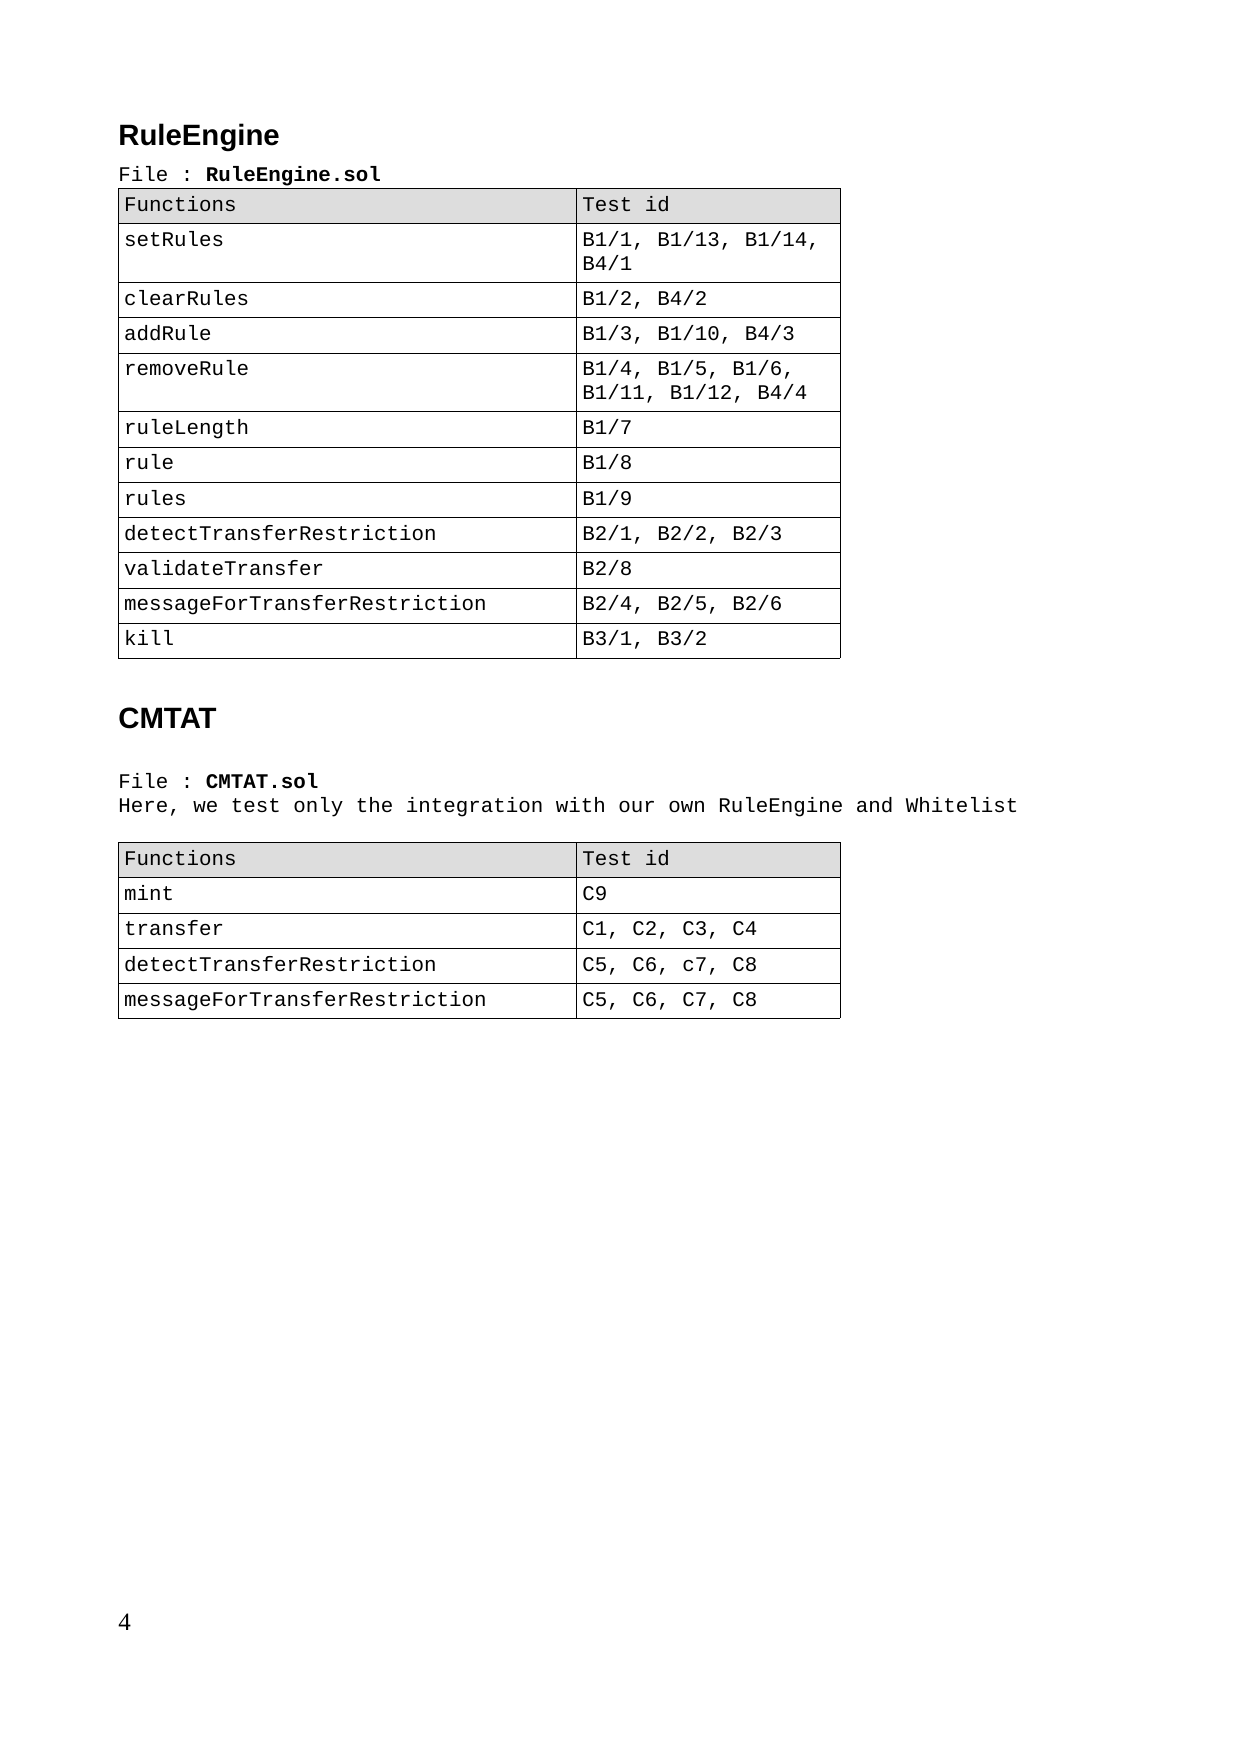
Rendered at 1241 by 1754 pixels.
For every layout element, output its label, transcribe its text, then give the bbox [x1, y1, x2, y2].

table_cell B2/4, B2/5, B2/6 [577, 589, 840, 623]
table_cell B1/1, B1/13, B1/14, B4/1 [577, 224, 840, 282]
text File : CMTAT.sol [118, 771, 1122, 795]
table_cell detectTransferRestriction [119, 949, 576, 983]
table_cell ruleLength [119, 412, 576, 447]
table_cell setRules [119, 224, 576, 282]
table_cell rules [119, 483, 576, 517]
table_cell B2/1, B2/2, B2/3 [577, 518, 840, 552]
table_header Functions [119, 189, 576, 223]
subtitle RuleEngine [118, 118, 1122, 152]
table_cell C5, C6, C7, C8 [577, 984, 840, 1018]
table_cell B1/7 [577, 412, 840, 447]
table_cell clearRules [119, 283, 576, 317]
table_cell messageForTransferRestriction [119, 984, 576, 1018]
table_header Functions [119, 843, 576, 877]
table_cell B1/3, B1/10, B4/3 [577, 318, 840, 352]
table_cell rule [119, 448, 576, 482]
table_cell addRule [119, 318, 576, 352]
table_cell messageForTransferRestriction [119, 589, 576, 623]
table_cell B1/4, B1/5, B1/6, B1/11, B1/12, B4/4 [577, 354, 840, 411]
table_cell C5, C6, c7, C8 [577, 949, 840, 983]
table_header Test id [577, 843, 840, 877]
table_cell B1/2, B4/2 [577, 283, 840, 317]
table_cell B3/1, B3/2 [577, 624, 840, 658]
table_cell transfer [119, 914, 576, 948]
table_cell C9 [577, 878, 840, 912]
table_cell removeRule [119, 354, 576, 411]
text Here, we test only the integration with our own RuleEngine and Whitelist [118, 795, 1122, 818]
table_cell detectTransferRestriction [119, 518, 576, 552]
table_cell C1, C2, C3, C4 [577, 914, 840, 948]
table_cell kill [119, 624, 576, 658]
text File : RuleEngine.sol [118, 164, 1122, 188]
table_cell B1/8 [577, 448, 840, 482]
table_cell B1/9 [577, 483, 840, 517]
table_cell mint [119, 878, 576, 912]
table_cell B2/8 [577, 553, 840, 587]
table_cell validateTransfer [119, 553, 576, 587]
subtitle CMTAT [118, 701, 1122, 735]
table_header Test id [577, 189, 840, 223]
